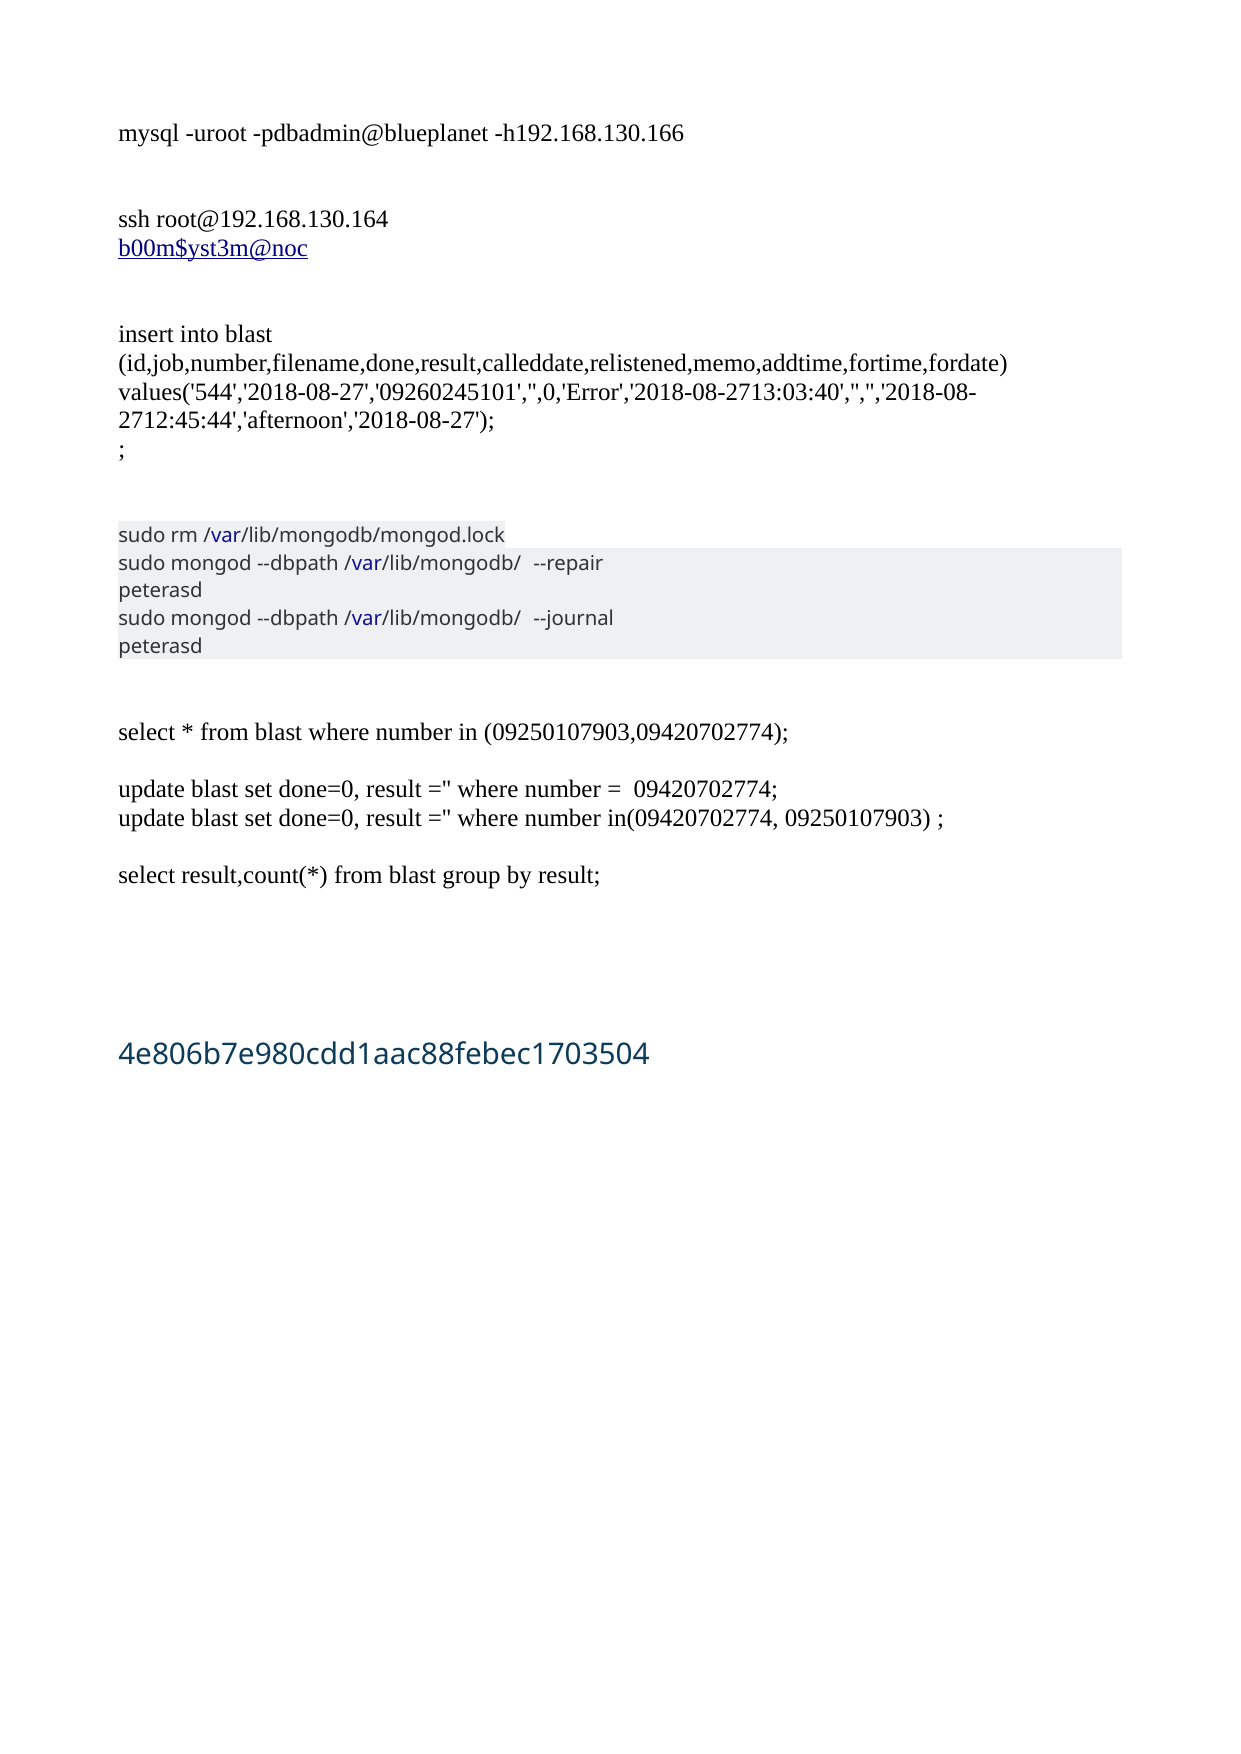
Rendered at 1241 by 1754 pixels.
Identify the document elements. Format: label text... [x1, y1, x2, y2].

text update blast set done=0, result ='' where number = 09420702774; [118, 774, 1122, 803]
text sudo mongod --dbpath /var/lib/mongodb/ --journal [118, 604, 1122, 631]
text sudo rm /var/lib/mongodb/mongod.lock [118, 521, 1122, 548]
text sudo mongod --dbpath /var/lib/mongodb/ --repair [118, 548, 1122, 576]
text ; [118, 434, 1122, 463]
text mysql -uroot -pdbadmin@blueplanet -h192.168.130.166 [118, 118, 1122, 147]
text 4e806b7e980cdd1aac88febec1703504 [118, 1033, 1122, 1073]
text select * from blast where number in (09250107903,09420702774); [118, 717, 1122, 745]
text insert into blast (id,job,number,filename,done,result,calleddate,relistened,memo,addtime,fortime,fordate) values('544','2018-08-27','09260245101','',0,'Error','2018-08-2713:03:40','','','2018-08-2712:45:44','afternoon','2018-08-27'); [118, 319, 1122, 434]
text peterasd [118, 631, 1122, 659]
text ssh root@192.168.130.164 [118, 204, 1122, 233]
text update blast set done=0, result ='' where number in(09420702774, 09250107903) ; [118, 803, 1122, 832]
text peterasd [118, 576, 1122, 604]
text select result,count(*) from blast group by result; [118, 860, 1122, 889]
text b00m$yst3m@noc [118, 233, 1122, 262]
